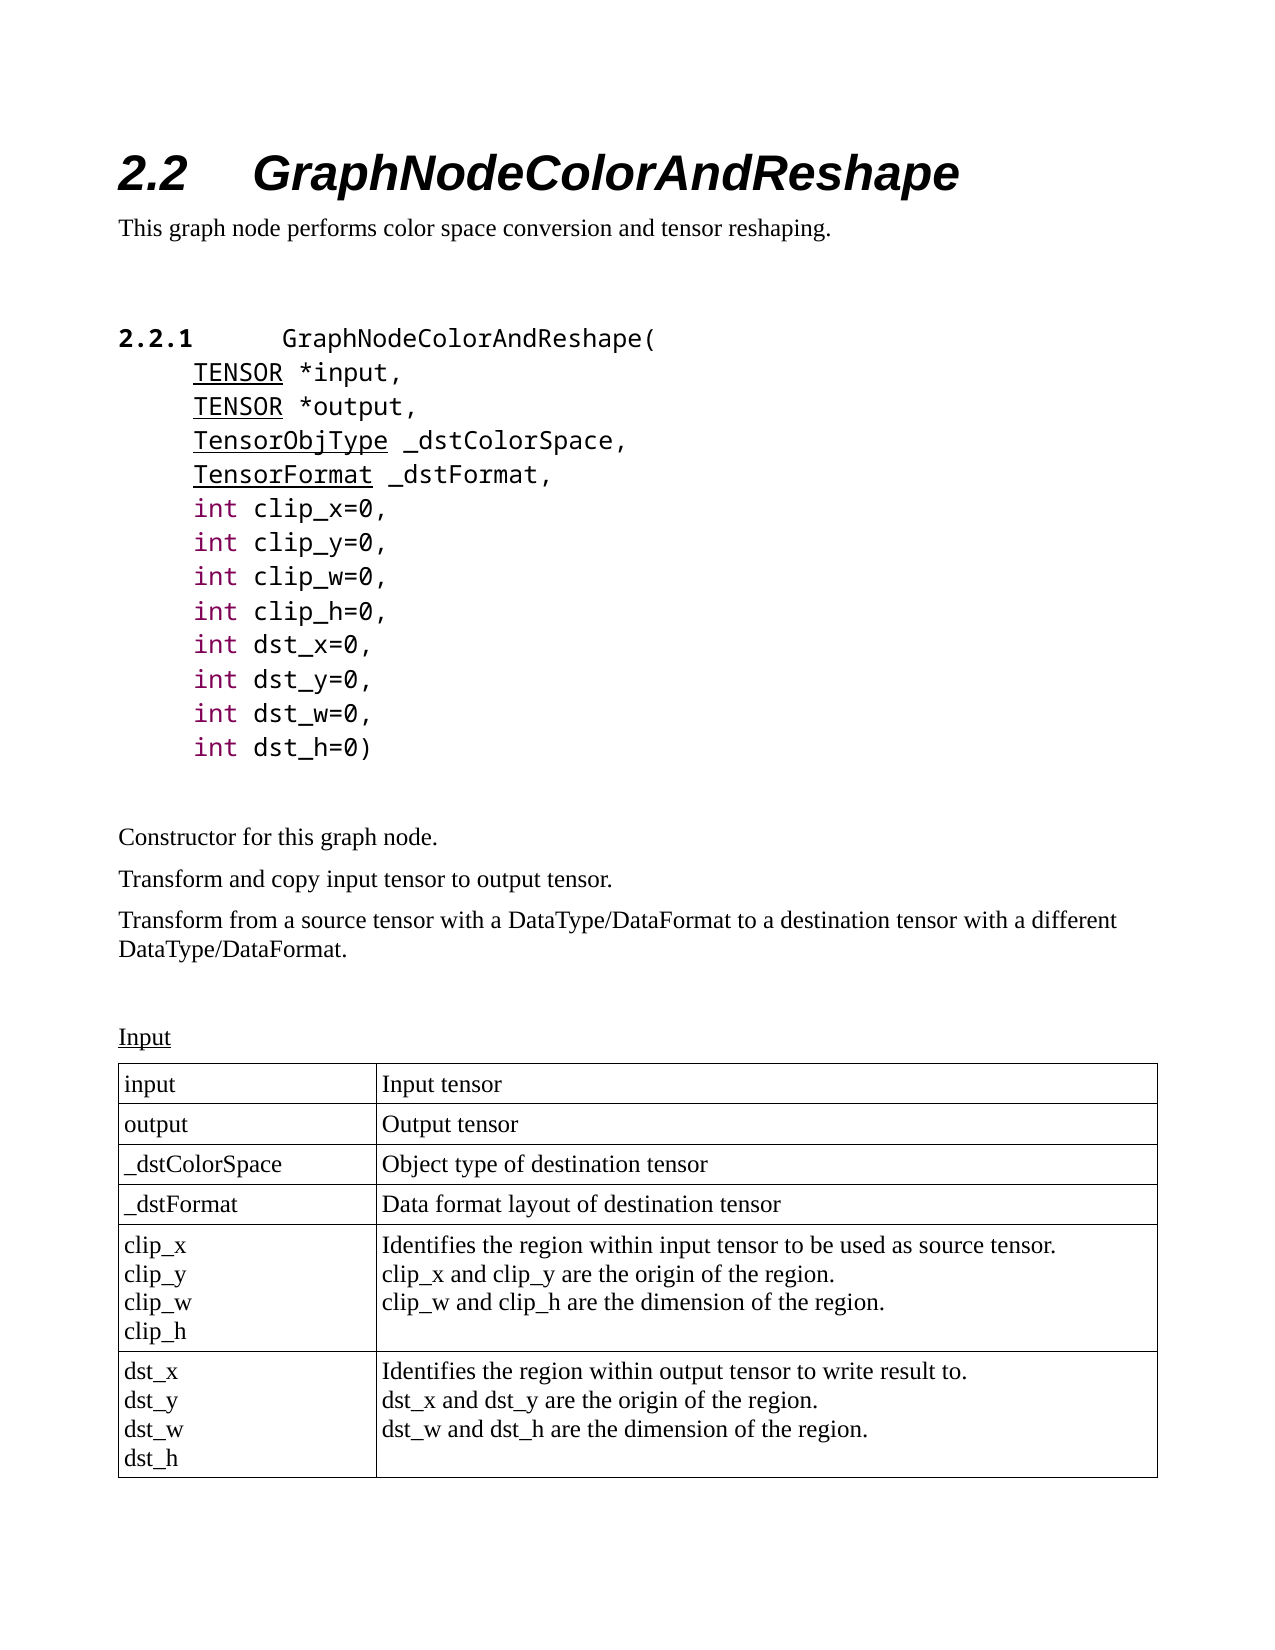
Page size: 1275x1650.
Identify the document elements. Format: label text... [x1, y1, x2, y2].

table_cell Identifies the region within input tensor to be used as source tensor. clip_x and clip_y are the origin of the region. clip_w and clip_h are the dimension of the region. [377, 1225, 1157, 1351]
table_cell Object type of destination tensor [377, 1145, 1157, 1184]
table_header input [119, 1064, 376, 1103]
table_cell _dstFormat [119, 1185, 376, 1224]
text Transform and copy input tensor to output tensor. [118, 864, 1157, 892]
subtitle GraphNodeColorAndReshape( TENSOR *input, TENSOR *output, TensorObjType _dstColorSpace, TensorFormat _dstFormat, int clip_x=0, int clip_y=0, int clip_w=0, int clip_h=0, int dst_x=0, int dst_y=0, int dst_w=0, int dst_h=0) [118, 321, 1157, 763]
table_cell Data format layout of destination tensor [377, 1185, 1157, 1224]
text Transform from a source tensor with a DataType/DataFormat to a destination tensor with a different DataType/DataFormat. [118, 905, 1157, 962]
table_cell Output tensor [377, 1104, 1157, 1143]
table_header Input tensor [377, 1064, 1157, 1103]
subtitle GraphNodeColorAndReshape [118, 143, 1157, 201]
table_cell _dstColorSpace [119, 1145, 376, 1184]
table_cell output [119, 1104, 376, 1143]
text Input [118, 1022, 1157, 1050]
table_cell dst_x dst_y dst_w dst_h [119, 1352, 376, 1477]
text This graph node performs color space conversion and tensor reshaping. [118, 213, 1157, 242]
table_cell Identifies the region within output tensor to write result to. dst_x and dst_y are the origin of the region. dst_w and dst_h are the dimension of the region. [377, 1352, 1157, 1477]
text Constructor for this graph node. [118, 822, 1157, 851]
table_cell clip_x clip_y clip_w clip_h [119, 1225, 376, 1351]
